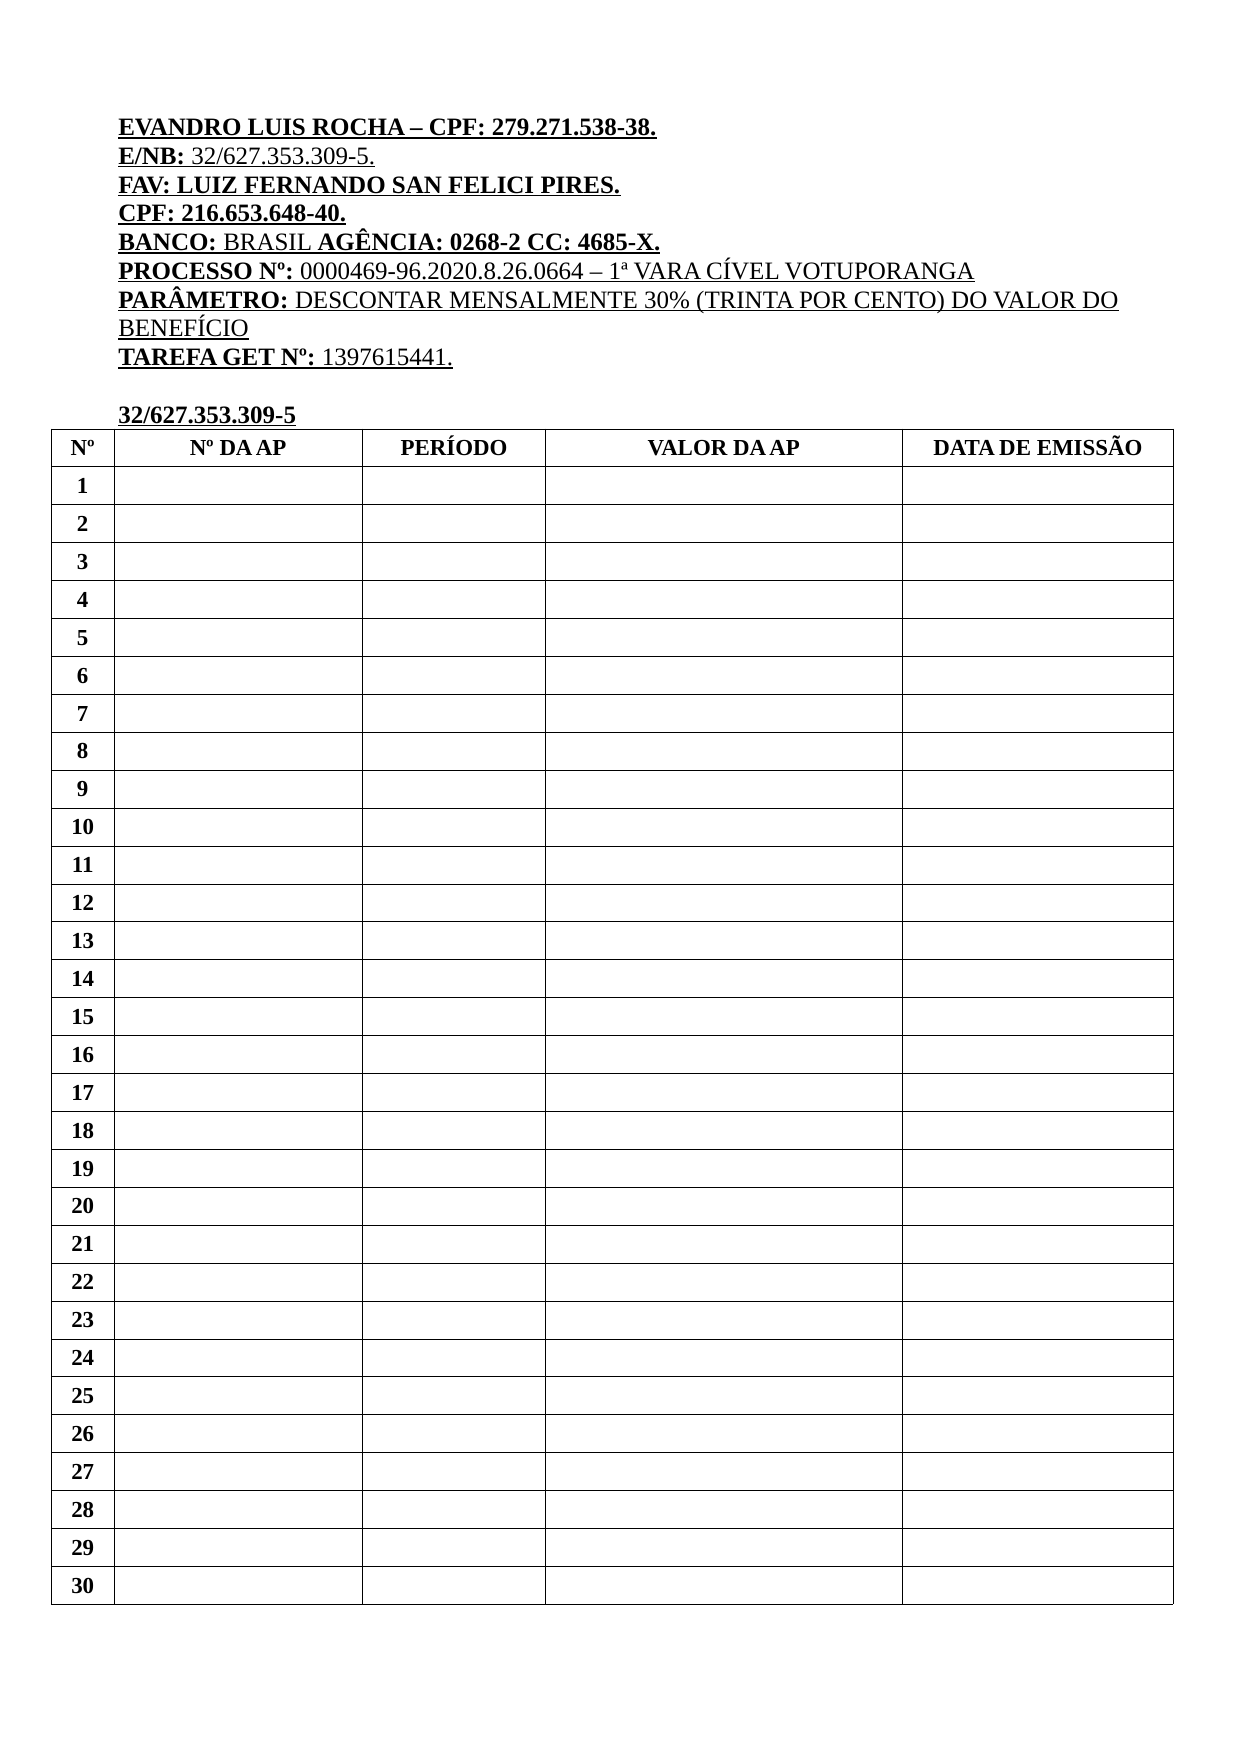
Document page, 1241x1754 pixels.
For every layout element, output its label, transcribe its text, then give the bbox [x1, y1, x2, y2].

table_cell [363, 885, 545, 921]
table_cell 18 [52, 1112, 114, 1149]
table_cell [363, 1377, 545, 1414]
table_cell [546, 657, 902, 694]
table_cell [115, 847, 362, 883]
table_cell 30 [52, 1567, 114, 1604]
table_cell [546, 1415, 902, 1452]
table_cell [115, 543, 362, 580]
table_cell [115, 733, 362, 770]
table_cell [903, 809, 1173, 846]
table_cell 27 [52, 1453, 114, 1490]
table_cell 4 [52, 581, 114, 618]
table_cell [115, 1491, 362, 1528]
table_cell 11 [52, 847, 114, 883]
table_cell [115, 467, 362, 504]
table_cell 29 [52, 1529, 114, 1566]
table_cell 2 [52, 505, 114, 542]
text BANCO: BRASIL AGÊNCIA: 0268-2 CC: 4685-X. [118, 227, 1122, 256]
table_cell [546, 543, 902, 580]
table_cell [546, 695, 902, 732]
table_cell [546, 1150, 902, 1187]
table_cell [363, 809, 545, 846]
table_cell [115, 1112, 362, 1149]
table_cell [903, 619, 1173, 656]
text 32/627.353.309-5 [118, 400, 1122, 428]
table_cell [903, 467, 1173, 504]
table_cell [903, 1188, 1173, 1225]
table_cell [363, 1302, 545, 1338]
table_cell [903, 771, 1173, 808]
table_cell [363, 960, 545, 997]
table_cell [115, 771, 362, 808]
table_cell [115, 885, 362, 921]
table_cell 7 [52, 695, 114, 732]
table_cell [115, 1074, 362, 1111]
table_cell [903, 1491, 1173, 1528]
table_header Nº DA AP [115, 430, 362, 466]
table_cell [363, 695, 545, 732]
table_cell [903, 1112, 1173, 1149]
table_cell [363, 1491, 545, 1528]
table_cell [546, 922, 902, 959]
table_cell [115, 1150, 362, 1187]
table_cell 28 [52, 1491, 114, 1528]
table_cell 16 [52, 1036, 114, 1073]
table_cell 26 [52, 1415, 114, 1452]
table_cell [546, 505, 902, 542]
table_cell [903, 1453, 1173, 1490]
table_cell [903, 1567, 1173, 1604]
table_cell [903, 1264, 1173, 1301]
table_cell [546, 1340, 902, 1376]
table_cell [363, 1112, 545, 1149]
table_cell [363, 922, 545, 959]
table_cell [115, 505, 362, 542]
table_cell [363, 467, 545, 504]
table_cell 6 [52, 657, 114, 694]
table_cell [363, 1453, 545, 1490]
table_cell [903, 1529, 1173, 1566]
table_cell [546, 1188, 902, 1225]
table_cell 19 [52, 1150, 114, 1187]
table_cell 17 [52, 1074, 114, 1111]
table_cell [546, 1074, 902, 1111]
table_cell [903, 960, 1173, 997]
table_cell [546, 1491, 902, 1528]
table_cell [546, 581, 902, 618]
table_cell 21 [52, 1226, 114, 1263]
table_cell [115, 998, 362, 1035]
table_cell [546, 998, 902, 1035]
table_cell [546, 619, 902, 656]
table_cell [546, 1453, 902, 1490]
table_cell [115, 922, 362, 959]
table_cell [115, 619, 362, 656]
table_cell [115, 1529, 362, 1566]
table_cell [115, 960, 362, 997]
table_cell [546, 771, 902, 808]
table_cell [546, 1567, 902, 1604]
table_cell 9 [52, 771, 114, 808]
table_cell [903, 885, 1173, 921]
table_cell [115, 1377, 362, 1414]
table_header VALOR DA AP [546, 430, 902, 466]
table_cell [903, 1150, 1173, 1187]
table_cell [546, 1529, 902, 1566]
table_cell [546, 1112, 902, 1149]
table_cell [546, 1302, 902, 1338]
table_cell [115, 695, 362, 732]
table_cell [363, 1188, 545, 1225]
table_cell 3 [52, 543, 114, 580]
table_cell [363, 1150, 545, 1187]
table_cell [903, 1074, 1173, 1111]
table_cell [363, 1340, 545, 1376]
table_cell [115, 1302, 362, 1338]
table_cell [903, 657, 1173, 694]
table_cell [903, 505, 1173, 542]
table_cell 10 [52, 809, 114, 846]
text CPF: 216.653.648-40. [118, 198, 1122, 227]
table_cell [363, 1226, 545, 1263]
table_cell [903, 1340, 1173, 1376]
table_cell [363, 1074, 545, 1111]
table_cell 1 [52, 467, 114, 504]
table_cell [115, 1340, 362, 1376]
table_cell 12 [52, 885, 114, 921]
text PARÂMETRO: DESCONTAR MENSALMENTE 30% (TRINTA POR CENTO) DO VALOR DO BENEFÍCIO [118, 285, 1122, 342]
text EVANDRO LUIS ROCHA – CPF: 279.271.538-38. [118, 112, 1122, 141]
table_cell [115, 657, 362, 694]
table_cell 23 [52, 1302, 114, 1338]
table_cell [546, 1036, 902, 1073]
table_cell [363, 847, 545, 883]
table_cell [546, 960, 902, 997]
table_cell [546, 1377, 902, 1414]
table_cell [363, 771, 545, 808]
table_cell [903, 1377, 1173, 1414]
table_header PERÍODO [363, 430, 545, 466]
table_cell [546, 733, 902, 770]
table_cell [363, 998, 545, 1035]
table_cell [115, 1567, 362, 1604]
table_cell [115, 1264, 362, 1301]
table_cell [546, 1226, 902, 1263]
table_cell [903, 581, 1173, 618]
text E/NB: 32/627.353.309-5. [118, 141, 1122, 170]
table_cell [363, 1529, 545, 1566]
table_header DATA DE EMISSÃO [903, 430, 1173, 466]
table_cell [115, 1188, 362, 1225]
table_cell [363, 1415, 545, 1452]
table_cell [546, 809, 902, 846]
table_cell [546, 467, 902, 504]
table_cell [363, 619, 545, 656]
table_cell [903, 695, 1173, 732]
table_cell 15 [52, 998, 114, 1035]
table_cell [115, 809, 362, 846]
table_header Nº [52, 430, 114, 466]
table_cell [546, 885, 902, 921]
table_cell 20 [52, 1188, 114, 1225]
table_cell [903, 847, 1173, 883]
table_cell [903, 543, 1173, 580]
table_cell [546, 1264, 902, 1301]
table_cell 22 [52, 1264, 114, 1301]
table_cell 25 [52, 1377, 114, 1414]
table_cell [903, 998, 1173, 1035]
table_cell [115, 581, 362, 618]
table_cell [363, 1264, 545, 1301]
table_cell [363, 657, 545, 694]
table_cell 14 [52, 960, 114, 997]
table_cell [115, 1415, 362, 1452]
table_cell [363, 733, 545, 770]
table_cell [903, 1226, 1173, 1263]
text TAREFA GET Nº: 1397615441. [118, 342, 1122, 371]
table_cell [903, 733, 1173, 770]
table_cell [115, 1036, 362, 1073]
table_cell [903, 1415, 1173, 1452]
table_cell [363, 505, 545, 542]
table_cell [546, 847, 902, 883]
text FAV: LUIZ FERNANDO SAN FELICI PIRES. [118, 170, 1122, 198]
text PROCESSO Nº: 0000469-96.2020.8.26.0664 – 1ª VARA CÍVEL VOTUPORANGA [118, 256, 1122, 285]
table_cell [115, 1226, 362, 1263]
table_cell [903, 1036, 1173, 1073]
table_cell [363, 1036, 545, 1073]
table_cell [115, 1453, 362, 1490]
table_cell 24 [52, 1340, 114, 1376]
table_cell [363, 1567, 545, 1604]
table_cell 13 [52, 922, 114, 959]
table_cell [363, 581, 545, 618]
table_cell [903, 922, 1173, 959]
table_cell [363, 543, 545, 580]
table_cell 8 [52, 733, 114, 770]
table_cell 5 [52, 619, 114, 656]
table_cell [903, 1302, 1173, 1338]
